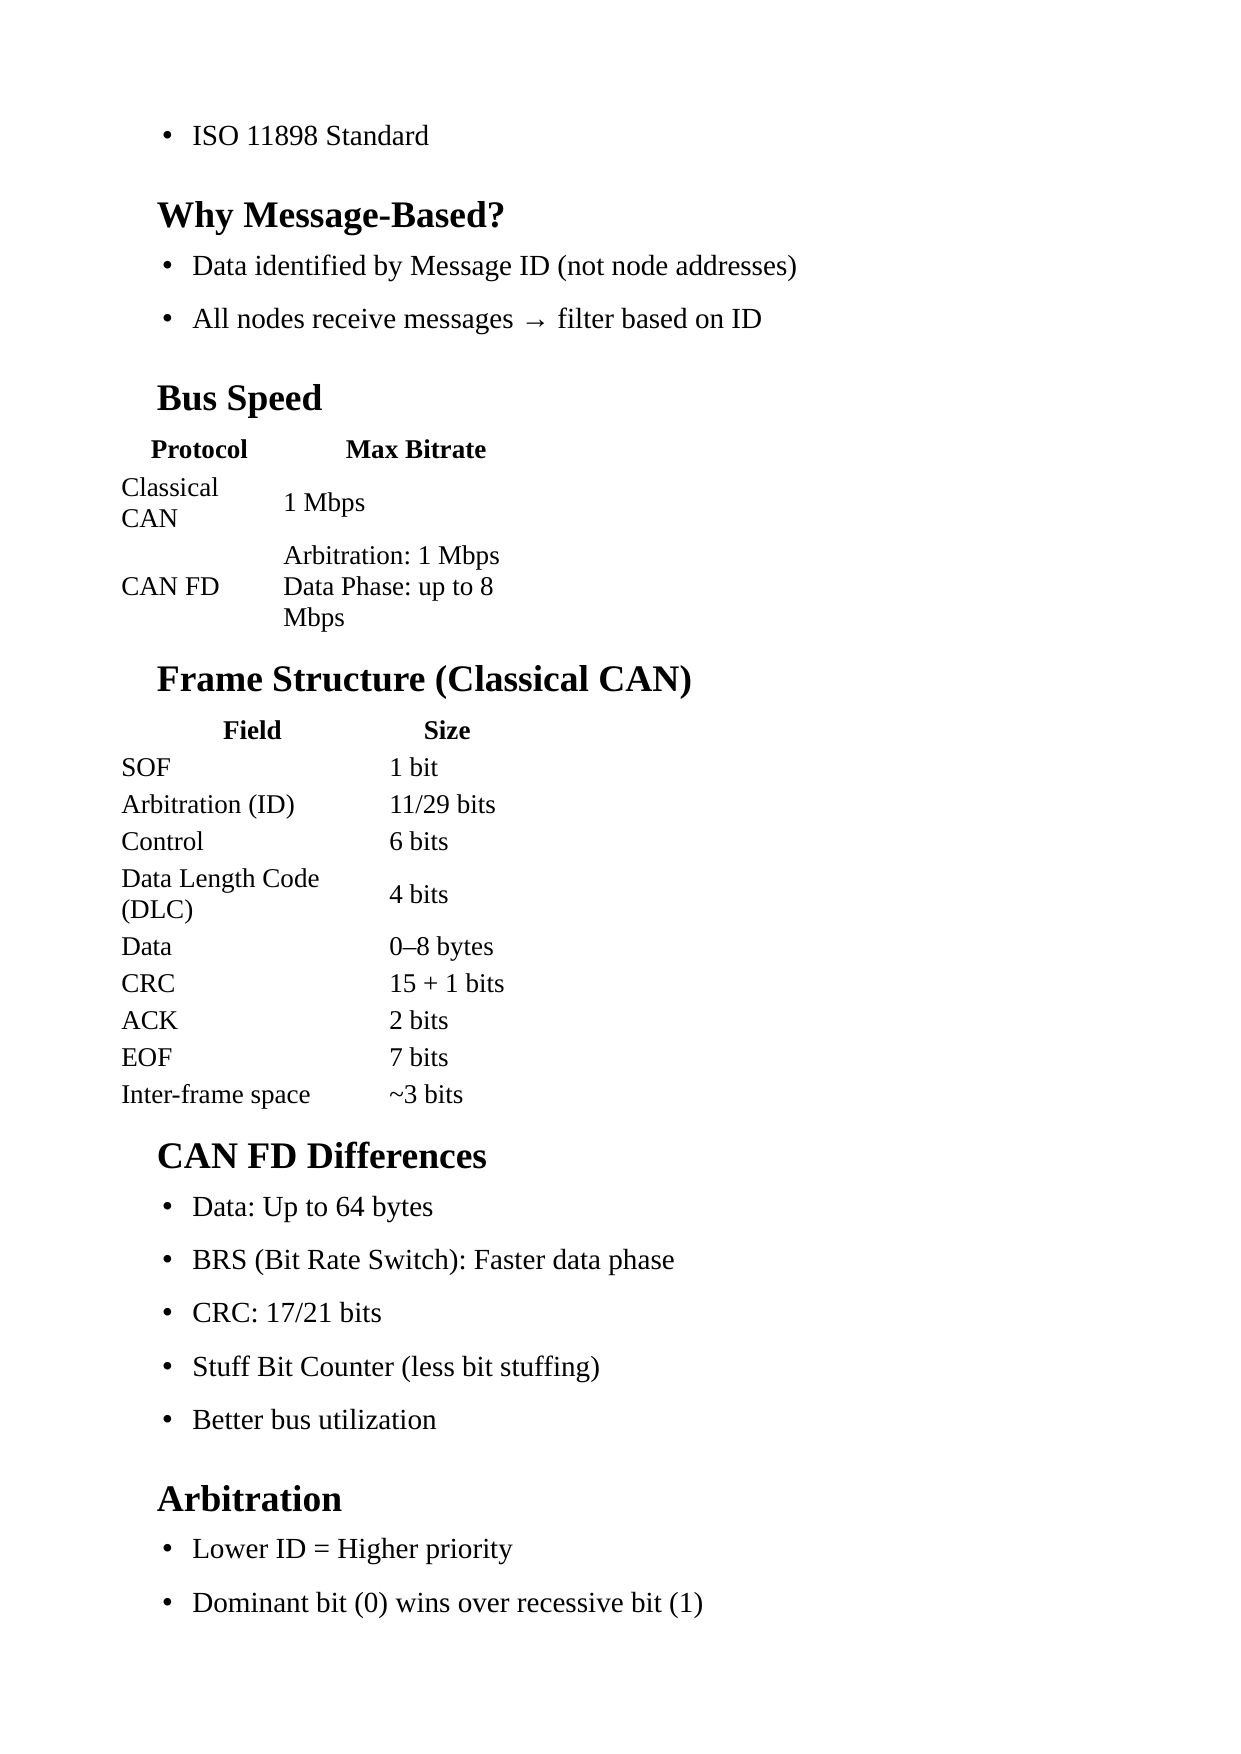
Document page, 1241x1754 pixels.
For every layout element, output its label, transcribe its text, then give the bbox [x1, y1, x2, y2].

table_cell ~3 bits [386, 1076, 508, 1112]
table_cell 2 bits [386, 1002, 508, 1038]
table_cell Inter-frame space [118, 1076, 386, 1112]
list BRS (Bit Rate Switch): Faster data phase [162, 1242, 1122, 1276]
table_cell 6 bits [386, 823, 508, 859]
table_cell Arbitration: 1 Mbps Data Phase: up to 8 Mbps [280, 536, 552, 635]
list Dominant bit (0) wins over recessive bit (1) [162, 1585, 1122, 1618]
list CRC: 17/21 bits [162, 1295, 1122, 1329]
subtitle 🔧 Arbitration [118, 1476, 1122, 1519]
table_cell 1 bit [386, 749, 508, 786]
list Better bus utilization [162, 1402, 1122, 1436]
table_cell 4 bits [386, 860, 508, 928]
list All nodes receive messages → filter based on ID [162, 301, 1122, 335]
table_cell EOF [118, 1039, 386, 1076]
list Lower ID = Higher priority [162, 1532, 1122, 1565]
table_header Max Bitrate [280, 431, 552, 468]
table_cell Control [118, 823, 386, 859]
subtitle 🔧 CAN FD Differences [118, 1133, 1122, 1176]
table_cell 7 bits [386, 1039, 508, 1076]
table_cell ACK [118, 1002, 386, 1038]
table_cell 11/29 bits [386, 786, 508, 822]
table_header Size [386, 712, 508, 748]
list ISO 11898 Standard [162, 118, 1122, 152]
table_cell 0–8 bytes [386, 928, 508, 964]
table_cell Data Length Code (DLC) [118, 860, 386, 928]
list Stuff Bit Counter (less bit stuffing) [162, 1349, 1122, 1382]
table_cell CRC [118, 965, 386, 1002]
table_cell CAN FD [118, 536, 280, 635]
table_cell Classical CAN [118, 468, 280, 536]
subtitle 🔧 Frame Structure (Classical CAN) [118, 656, 1122, 699]
table_header Field [118, 712, 386, 748]
subtitle 🔧 Why Message-Based? [118, 192, 1122, 235]
subtitle 🔧 Bus Speed [118, 375, 1122, 418]
list Data identified by Message ID (not node addresses) [162, 248, 1122, 281]
table_cell 15 + 1 bits [386, 965, 508, 1002]
table_header Protocol [118, 431, 280, 468]
list Data: Up to 64 bytes [162, 1189, 1122, 1223]
table_cell Data [118, 928, 386, 964]
table_cell Arbitration (ID) [118, 786, 386, 822]
table_cell SOF [118, 749, 386, 786]
table_cell 1 Mbps [280, 468, 552, 536]
